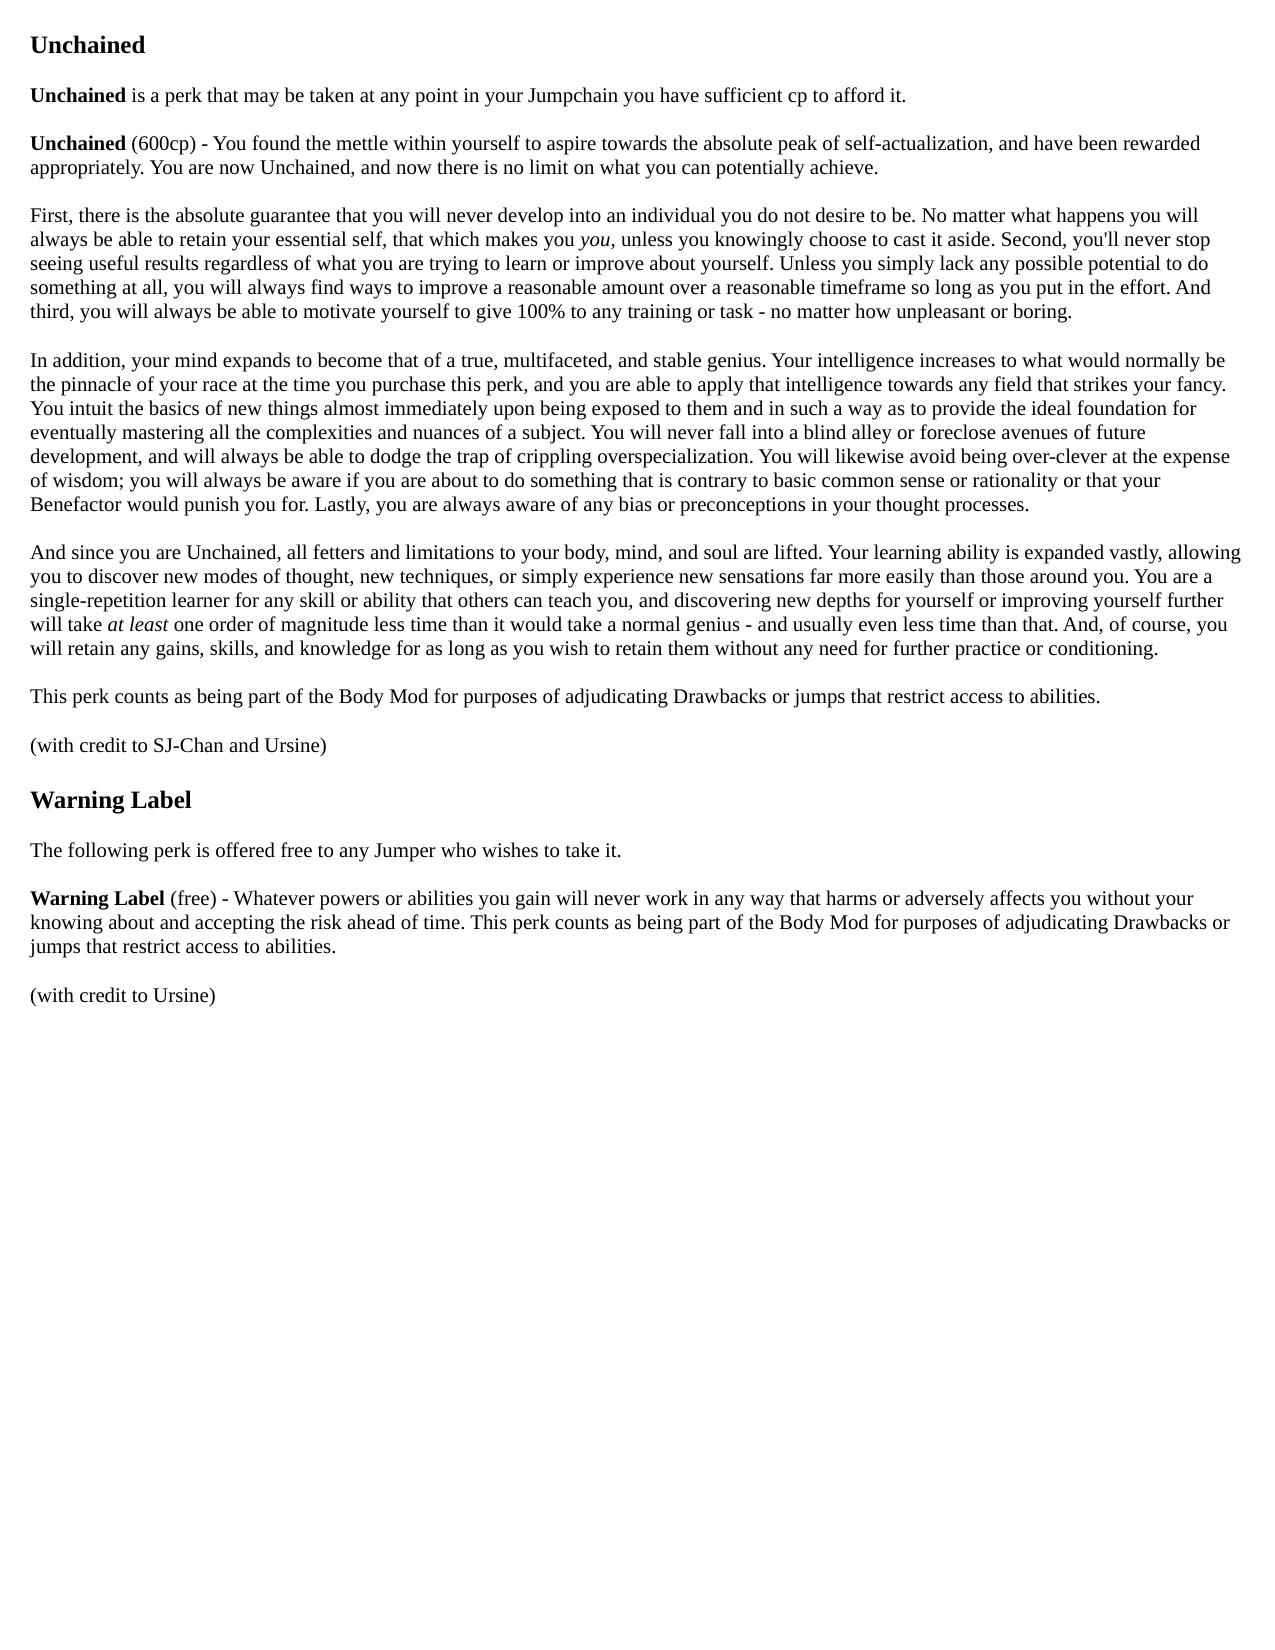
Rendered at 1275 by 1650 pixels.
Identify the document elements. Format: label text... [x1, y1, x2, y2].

text The following perk is offered free to any Jumper who wishes to take it. Warning Label (free) - Whatever powers or abilities you gain will never work in any way that harms or adversely affects you without your knowing about and accepting the risk ahead of time. This perk counts as being part of the Body Mod for purposes of adjudicating Drawbacks or jumps that restrict access to abilities. (with credit to Ursine) [30, 838, 1245, 1007]
text Warning Label [30, 785, 1245, 814]
text Unchained [30, 30, 1245, 59]
text Unchained is a perk that may be taken at any point in your Jumpchain you have sufficient cp to afford it. Unchained (600cp) - You found the mettle within yourself to aspire towards the absolute peak of self-actualization, and have been rewarded appropriately. You are now Unchained, and now there is no limit on what you can potentially achieve. First, there is the absolute guarantee that you will never develop into an individual you do not desire to be. No matter what happens you will always be able to retain your essential self, that which makes you you, unless you knowingly choose to cast it aside. Second, you'll never stop seeing useful results regardless of what you are trying to learn or improve about yourself. Unless you simply lack any possible potential to do something at all, you will always find ways to improve a reasonable amount over a reasonable timeframe so long as you put in the effort. And third, you will always be able to motivate yourself to give 100% to any training or task - no matter how unpleasant or boring. In addition, your mind expands to become that of a true, multifaceted, and stable genius. Your intelligence increases to what would normally be the pinnacle of your race at the time you purchase this perk, and you are able to apply that intelligence towards any field that strikes your fancy. You intuit the basics of new things almost immediately upon being exposed to them and in such a way as to provide the ideal foundation for eventually mastering all the complexities and nuances of a subject. You will never fall into a blind alley or foreclose avenues of future development, and will always be able to dodge the trap of crippling overspecialization. You will likewise avoid being over-clever at the expense of wisdom; you will always be aware if you are about to do something that is contrary to basic common sense or rationality or that your Benefactor would punish you for. Lastly, you are always aware of any bias or preconceptions in your thought processes. And since you are Unchained, all fetters and limitations to your body, mind, and soul are lifted. Your learning ability is expanded vastly, allowing you to discover new modes of thought, new techniques, or simply experience new sensations far more easily than those around you. You are a single-repetition learner for any skill or ability that others can teach you, and discovering new depths for yourself or improving yourself further will take at least one order of magnitude less time than it would take a normal genius - and usually even less time than that. And, of course, you will retain any gains, skills, and knowledge for as long as you wish to retain them without any need for further practice or conditioning. This perk counts as being part of the Body Mod for purposes of adjudicating Drawbacks or jumps that restrict access to abilities. (with credit to SJ-Chan and Ursine) [30, 83, 1245, 757]
